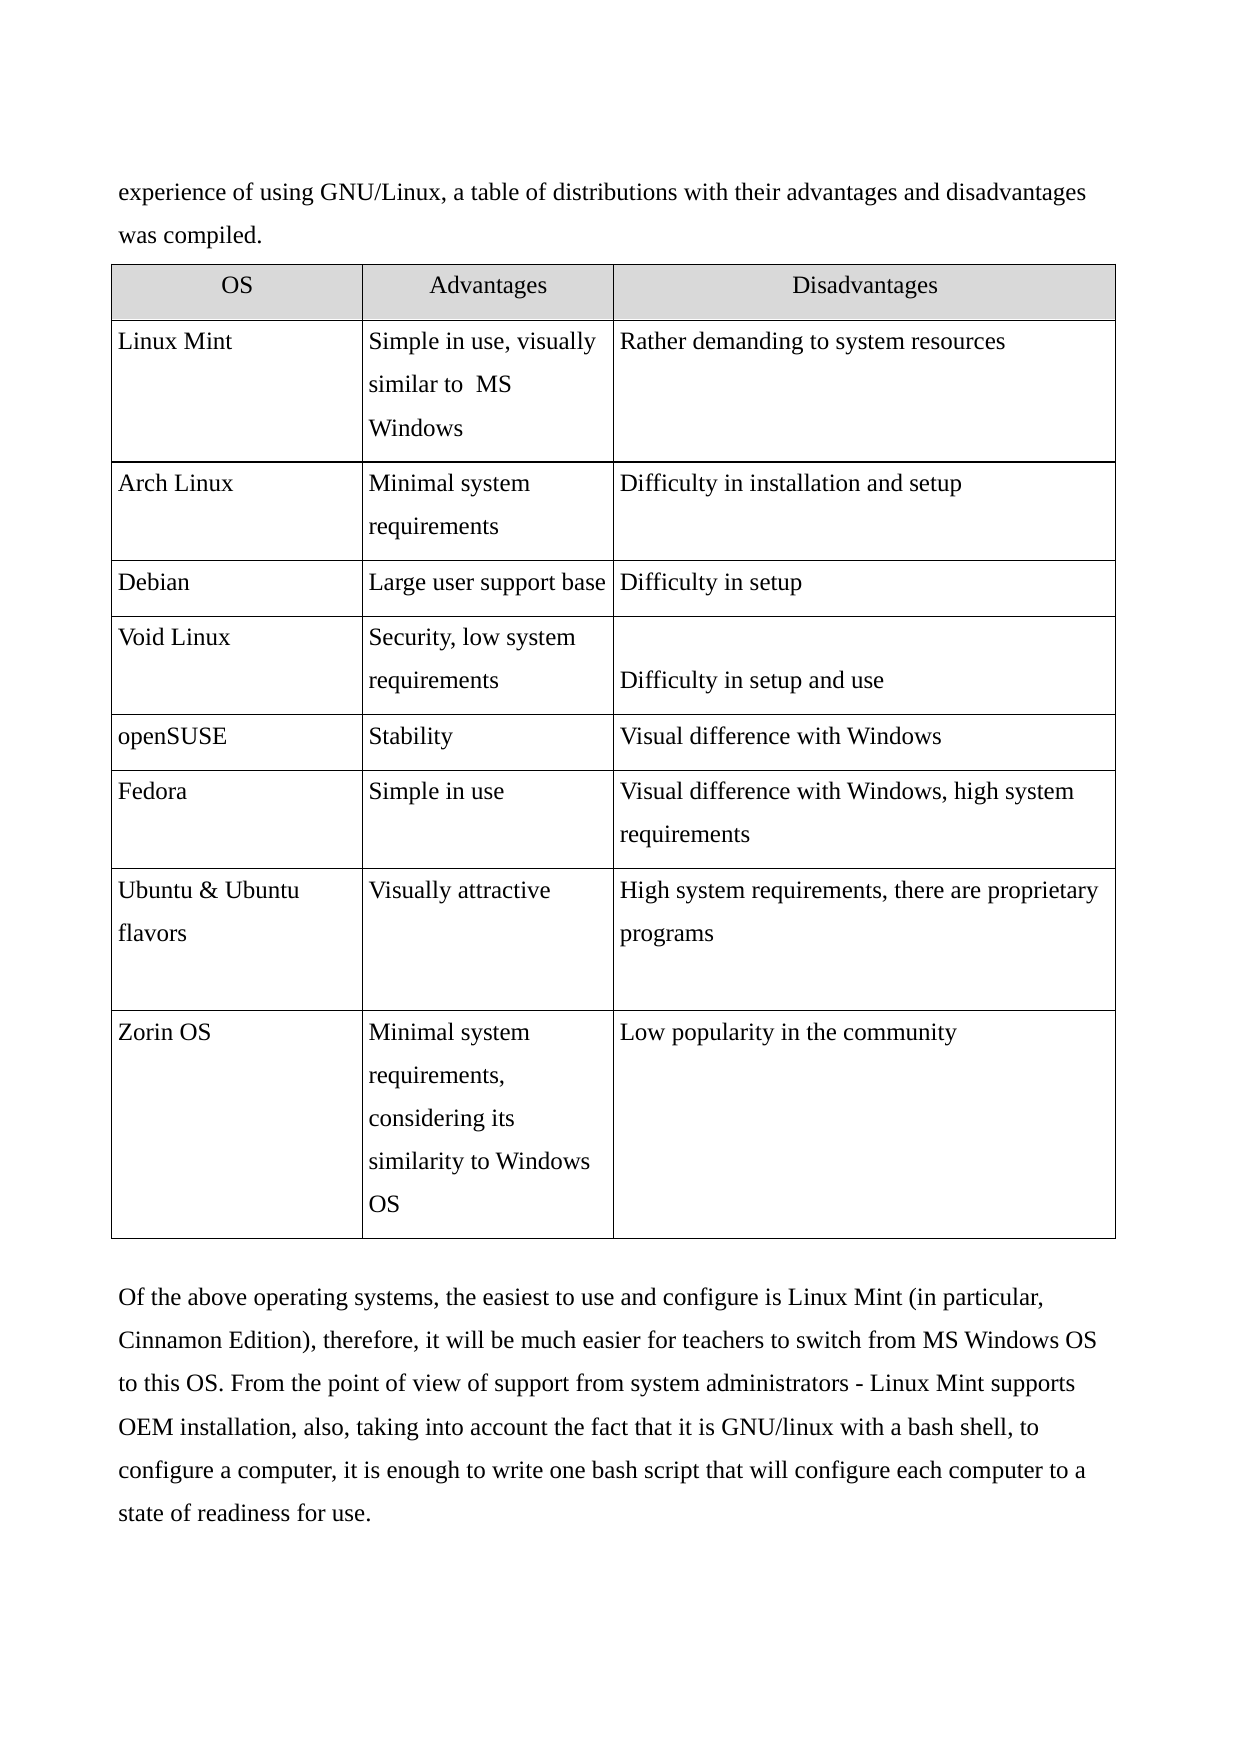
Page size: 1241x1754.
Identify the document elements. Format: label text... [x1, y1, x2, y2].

table_cell Void Linux [112, 617, 362, 714]
table_cell High system requirements, there are proprietary programs [614, 869, 1115, 1010]
table_cell Fedora [112, 771, 362, 868]
table_cell Ubuntu & Ubuntu flavors [112, 869, 362, 1010]
table_cell openSUSE [112, 715, 362, 770]
table_cell Stability [363, 715, 613, 770]
table_header Disadvantages [614, 265, 1115, 319]
table_cell Large user support base [363, 561, 613, 616]
table_header OS [112, 265, 362, 319]
table_cell Minimal system requirements [363, 463, 613, 560]
table_cell Debian [112, 561, 362, 616]
table_cell Visual difference with Windows [614, 715, 1115, 770]
text experience of using GNU/Linux, a table of distributions with their advantages and disadvantages was compiled. [118, 177, 1122, 249]
table_cell Low popularity in the community [614, 1011, 1115, 1238]
table_cell Arch Linux [112, 463, 362, 560]
table_cell Visual difference with Windows, high system requirements [614, 771, 1115, 868]
table_cell Difficulty in setup and use [614, 617, 1115, 714]
table_cell Visually attractive [363, 869, 613, 1010]
table_header Advantages [363, 265, 613, 319]
table_cell Zorin OS [112, 1011, 362, 1238]
table_cell Security, low system requirements [363, 617, 613, 714]
table_cell Simple in use [363, 771, 613, 868]
text Of the above operating systems, the easiest to use and configure is Linux Mint (in particular, Cinnamon Edition), therefore, it will be much easier for teachers to switch from MS Windows OS to this OS. From the point of view of support from system administrators - Linux Mint supports OEM installation, also, taking into account the fact that it is GNU/linux with a bash shell, to configure a computer, it is enough to write one bash script that will configure each computer to a state of readiness for use. [118, 1282, 1122, 1527]
table_cell Difficulty in installation and setup [614, 463, 1115, 560]
table_cell Simple in use, visually similar to MS Windows [363, 321, 613, 461]
table_cell Rather demanding to system resources [614, 321, 1115, 461]
table_cell Difficulty in setup [614, 561, 1115, 616]
table_cell Linux Mint [112, 321, 362, 461]
table_cell Minimal system requirements, considering its similarity to Windows OS [363, 1011, 613, 1238]
